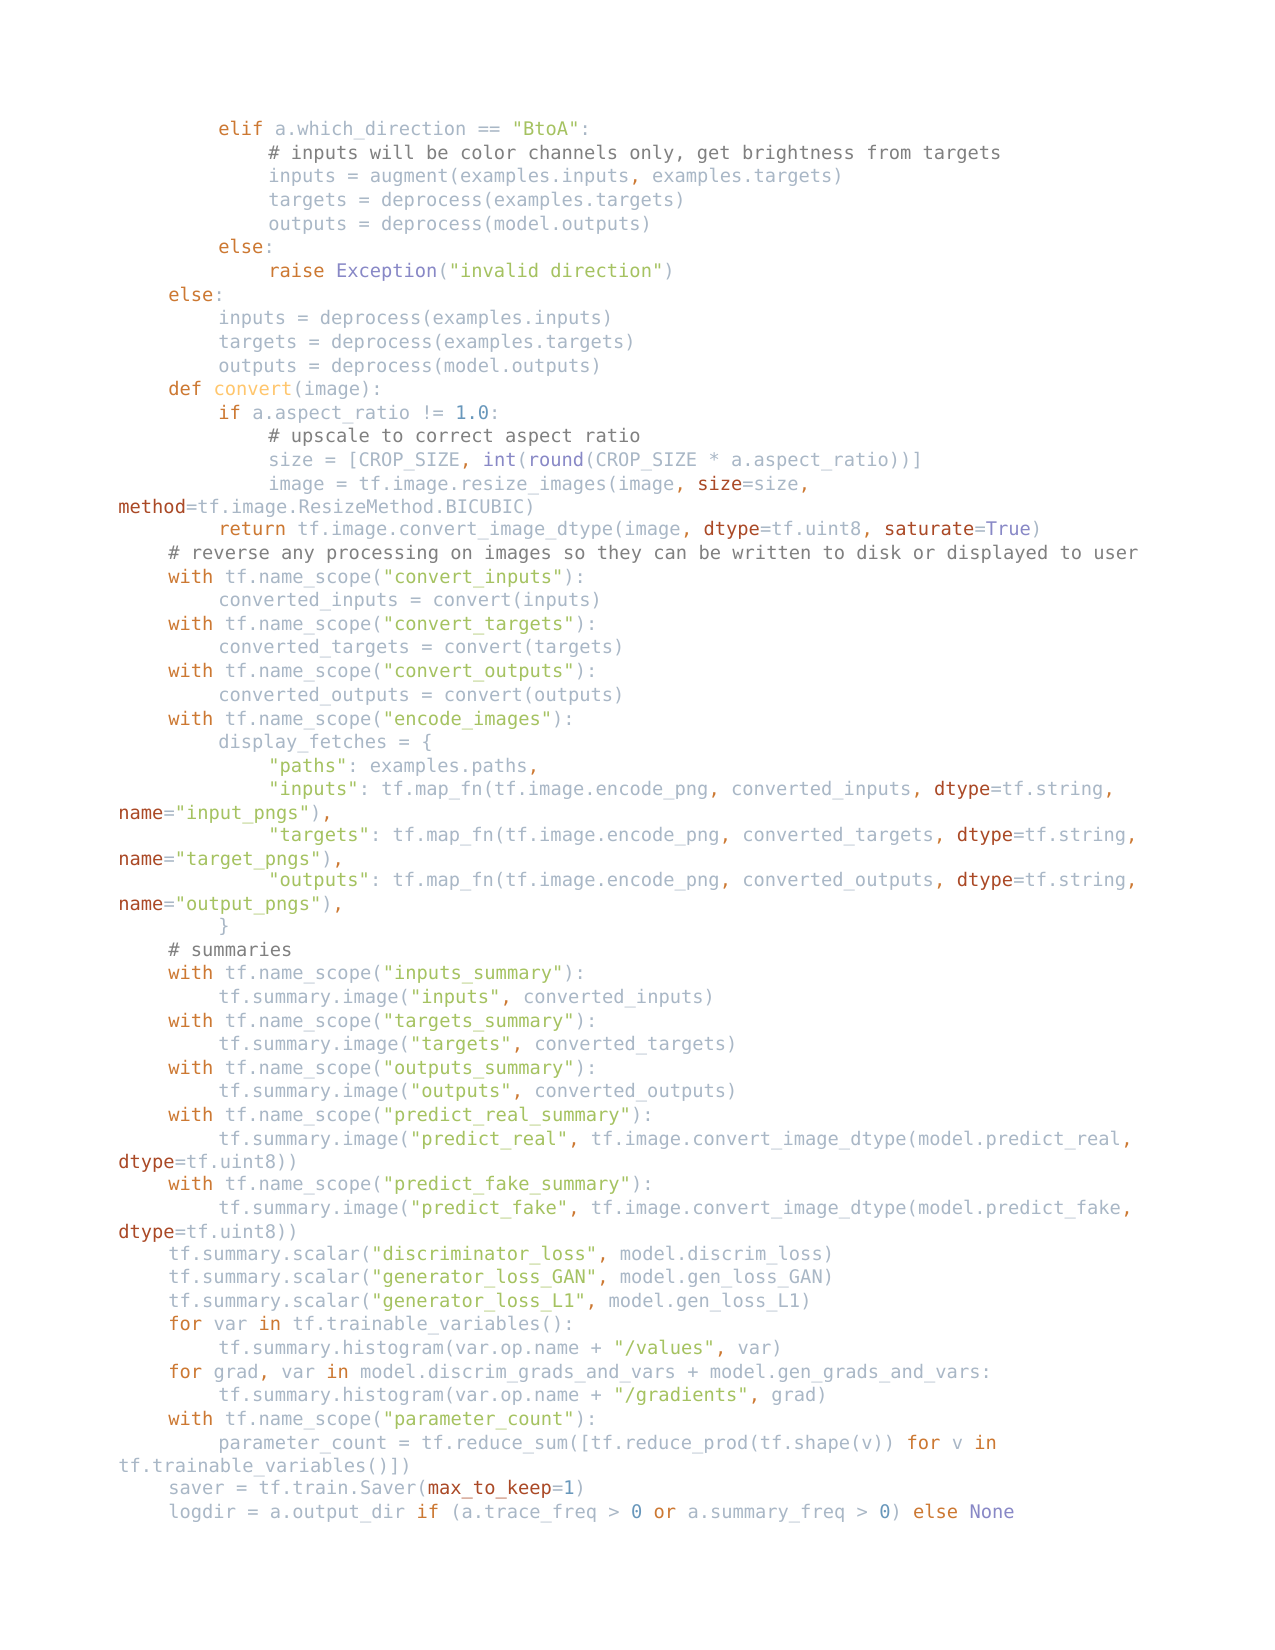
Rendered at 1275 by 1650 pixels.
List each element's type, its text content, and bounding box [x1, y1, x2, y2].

text raise Exception("invalid direction") [118, 260, 1157, 284]
text with tf.name_scope("encode_images"): [118, 707, 1157, 731]
text converted_targets = convert(targets) [118, 637, 1157, 660]
text with tf.name_scope("inputs_summary"): [118, 962, 1157, 986]
text with tf.name_scope("outputs_summary"): [118, 1057, 1157, 1081]
text parameter_count = tf.reduce_sum([tf.reduce_prod(tf.shape(v)) for v in tf.trainable_variables()]) [118, 1432, 1157, 1477]
text "paths": examples.paths, [118, 755, 1157, 778]
text # inputs will be color channels only, get brightness from targets [118, 142, 1157, 165]
text "outputs": tf.map_fn(tf.image.encode_png, converted_outputs, dtype=tf.string, name="output_pngs"), [118, 869, 1157, 915]
text with tf.name_scope("predict_fake_summary"): [118, 1173, 1157, 1197]
text tf.summary.image("predict_real", tf.image.convert_image_dtype(model.predict_real, dtype=tf.uint8)) [118, 1128, 1157, 1173]
text saver = tf.train.Saver(max_to_keep=1) [118, 1477, 1157, 1501]
text else: [118, 236, 1157, 260]
text tf.summary.scalar("generator_loss_L1", model.gen_loss_L1) [118, 1290, 1157, 1313]
text # summaries [118, 939, 1157, 962]
text "inputs": tf.map_fn(tf.image.encode_png, converted_inputs, dtype=tf.string, name="input_pngs"), [118, 778, 1157, 824]
text if a.aspect_ratio != 1.0: [118, 402, 1157, 426]
text outputs = deprocess(model.outputs) [118, 213, 1157, 236]
text tf.summary.image("predict_fake", tf.image.convert_image_dtype(model.predict_fake, dtype=tf.uint8)) [118, 1197, 1157, 1242]
text logdir = a.output_dir if (a.trace_freq > 0 or a.summary_freq > 0) else None [118, 1501, 1157, 1524]
text image = tf.image.resize_images(image, size=size, method=tf.image.ResizeMethod.BICUBIC) [118, 473, 1157, 518]
text tf.summary.image("outputs", converted_outputs) [118, 1081, 1157, 1104]
text # reverse any processing on images so they can be written to disk or displayed to user [118, 542, 1157, 566]
text inputs = deprocess(examples.inputs) [118, 307, 1157, 331]
text return tf.image.convert_image_dtype(image, dtype=tf.uint8, saturate=True) [118, 518, 1157, 542]
text inputs = augment(examples.inputs, examples.targets) [118, 165, 1157, 189]
text targets = deprocess(examples.targets) [118, 189, 1157, 213]
text } [118, 915, 1157, 939]
text outputs = deprocess(model.outputs) [118, 354, 1157, 378]
text else: [118, 284, 1157, 307]
text for grad, var in model.discrim_grads_and_vars + model.gen_grads_and_vars: [118, 1361, 1157, 1384]
text tf.summary.image("targets", converted_targets) [118, 1033, 1157, 1057]
text for var in tf.trainable_variables(): [118, 1313, 1157, 1337]
text tf.summary.scalar("generator_loss_GAN", model.gen_loss_GAN) [118, 1266, 1157, 1290]
text tf.summary.scalar("discriminator_loss", model.discrim_loss) [118, 1242, 1157, 1266]
text with tf.name_scope("targets_summary"): [118, 1009, 1157, 1033]
text size = [CROP_SIZE, int(round(CROP_SIZE * a.aspect_ratio))] [118, 449, 1157, 473]
text tf.summary.histogram(var.op.name + "/gradients", grad) [118, 1384, 1157, 1408]
text "targets": tf.map_fn(tf.image.encode_png, converted_targets, dtype=tf.string, name="target_pngs"), [118, 824, 1157, 869]
text with tf.name_scope("parameter_count"): [118, 1408, 1157, 1432]
text targets = deprocess(examples.targets) [118, 331, 1157, 354]
text converted_outputs = convert(outputs) [118, 684, 1157, 707]
text tf.summary.image("inputs", converted_inputs) [118, 986, 1157, 1009]
text # upscale to correct aspect ratio [118, 426, 1157, 449]
text elif a.which_direction == "BtoA": [118, 118, 1157, 142]
text with tf.name_scope("predict_real_summary"): [118, 1104, 1157, 1128]
text display_fetches = { [118, 731, 1157, 755]
text converted_inputs = convert(inputs) [118, 589, 1157, 613]
text def convert(image): [118, 378, 1157, 402]
text tf.summary.histogram(var.op.name + "/values", var) [118, 1337, 1157, 1361]
text with tf.name_scope("convert_outputs"): [118, 660, 1157, 684]
text with tf.name_scope("convert_targets"): [118, 613, 1157, 637]
text with tf.name_scope("convert_inputs"): [118, 566, 1157, 589]
